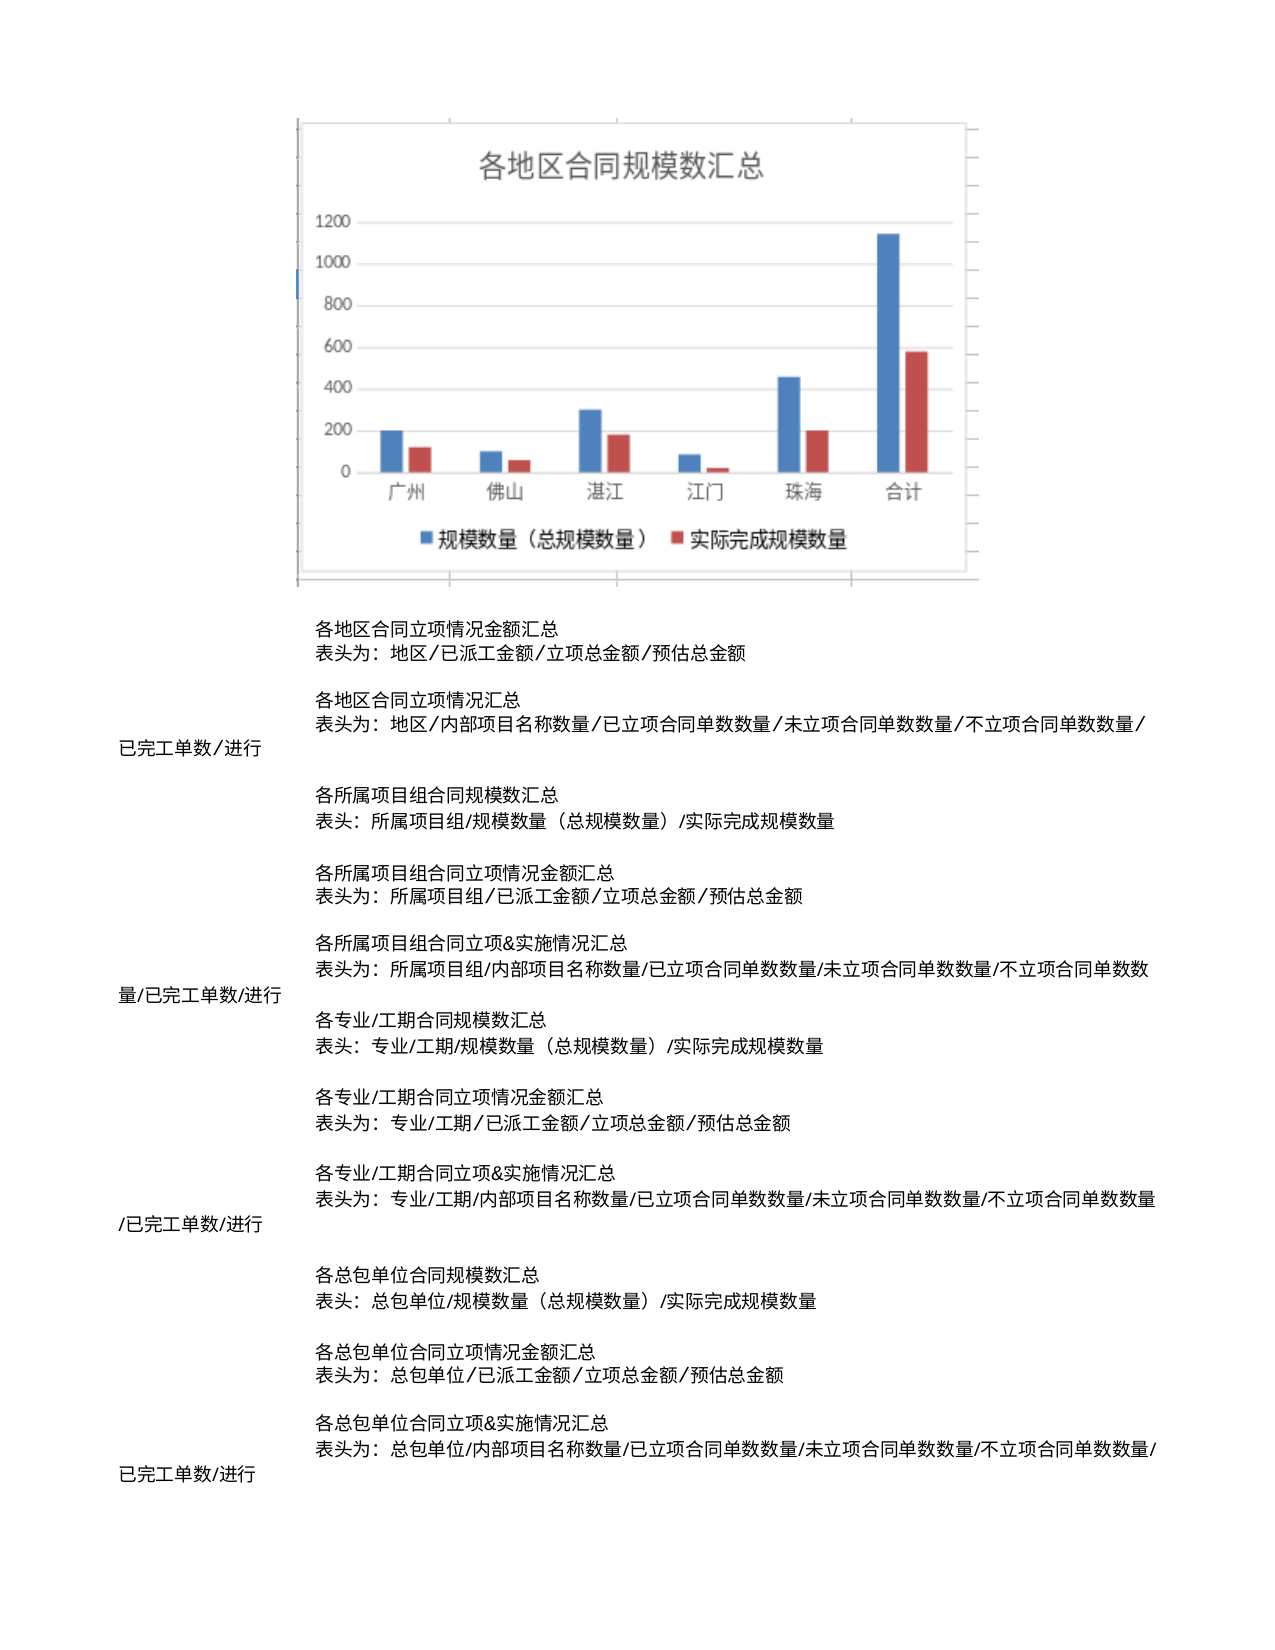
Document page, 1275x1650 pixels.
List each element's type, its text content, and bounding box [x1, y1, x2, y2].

text 各所属项目组合同规模数汇总 [118, 785, 1157, 809]
text 表头为：所属项目组/内部项目名称数量/已立项合同单数数量/未立项合同单数数量/不立项合同单数数量/已完工单数/进行 [118, 957, 1157, 1008]
text 表头：所属项目组/规模数量（总规模数量）/实际完成规模数量 [118, 809, 1157, 834]
picture [296, 118, 979, 587]
text 表头为：总包单位/已派工金额/立项总金额/预估总金额 [118, 1365, 1157, 1389]
text 各专业/工期合同规模数汇总 [118, 1008, 1157, 1033]
text 表头为：地区/内部项目名称数量/已立项合同单数数量/未立项合同单数数量/不立项合同单数数量/已完工单数/进行 [118, 714, 1157, 761]
text 各总包单位合同立项&实施情况汇总 [118, 1412, 1157, 1436]
text 表头为：所属项目组/已派工金额/立项总金额/预估总金额 [118, 885, 1157, 909]
text 表头为：总包单位/内部项目名称数量/已立项合同单数数量/未立项合同单数数量/不立项合同单数数量/已完工单数/进行 [118, 1436, 1157, 1487]
text 表头：总包单位/规模数量（总规模数量）/实际完成规模数量 [118, 1288, 1157, 1314]
text 各所属项目组合同立项&实施情况汇总 [118, 933, 1157, 957]
text 各总包单位合同规模数汇总 [118, 1263, 1157, 1288]
text 各地区合同立项情况汇总 [118, 690, 1157, 714]
text 各专业/工期合同立项情况金额汇总 [118, 1084, 1157, 1110]
text 表头：专业/工期/规模数量（总规模数量）/实际完成规模数量 [118, 1033, 1157, 1059]
text 各总包单位合同立项情况金额汇总 [118, 1339, 1157, 1365]
text 表头为：地区/已派工金额/立项总金额/预估总金额 [118, 642, 1157, 690]
text 各所属项目组合同立项情况金额汇总 [118, 860, 1157, 885]
text 各专业/工期合同立项&实施情况汇总 [118, 1160, 1157, 1186]
text 表头为：专业/工期/内部项目名称数量/已立项合同单数数量/未立项合同单数数量/不立项合同单数数量/已完工单数/进行 [118, 1186, 1157, 1237]
text 表头为：专业/工期/已派工金额/立项总金额/预估总金额 [118, 1110, 1157, 1136]
text 各地区合同立项情况金额汇总 [118, 618, 1157, 642]
